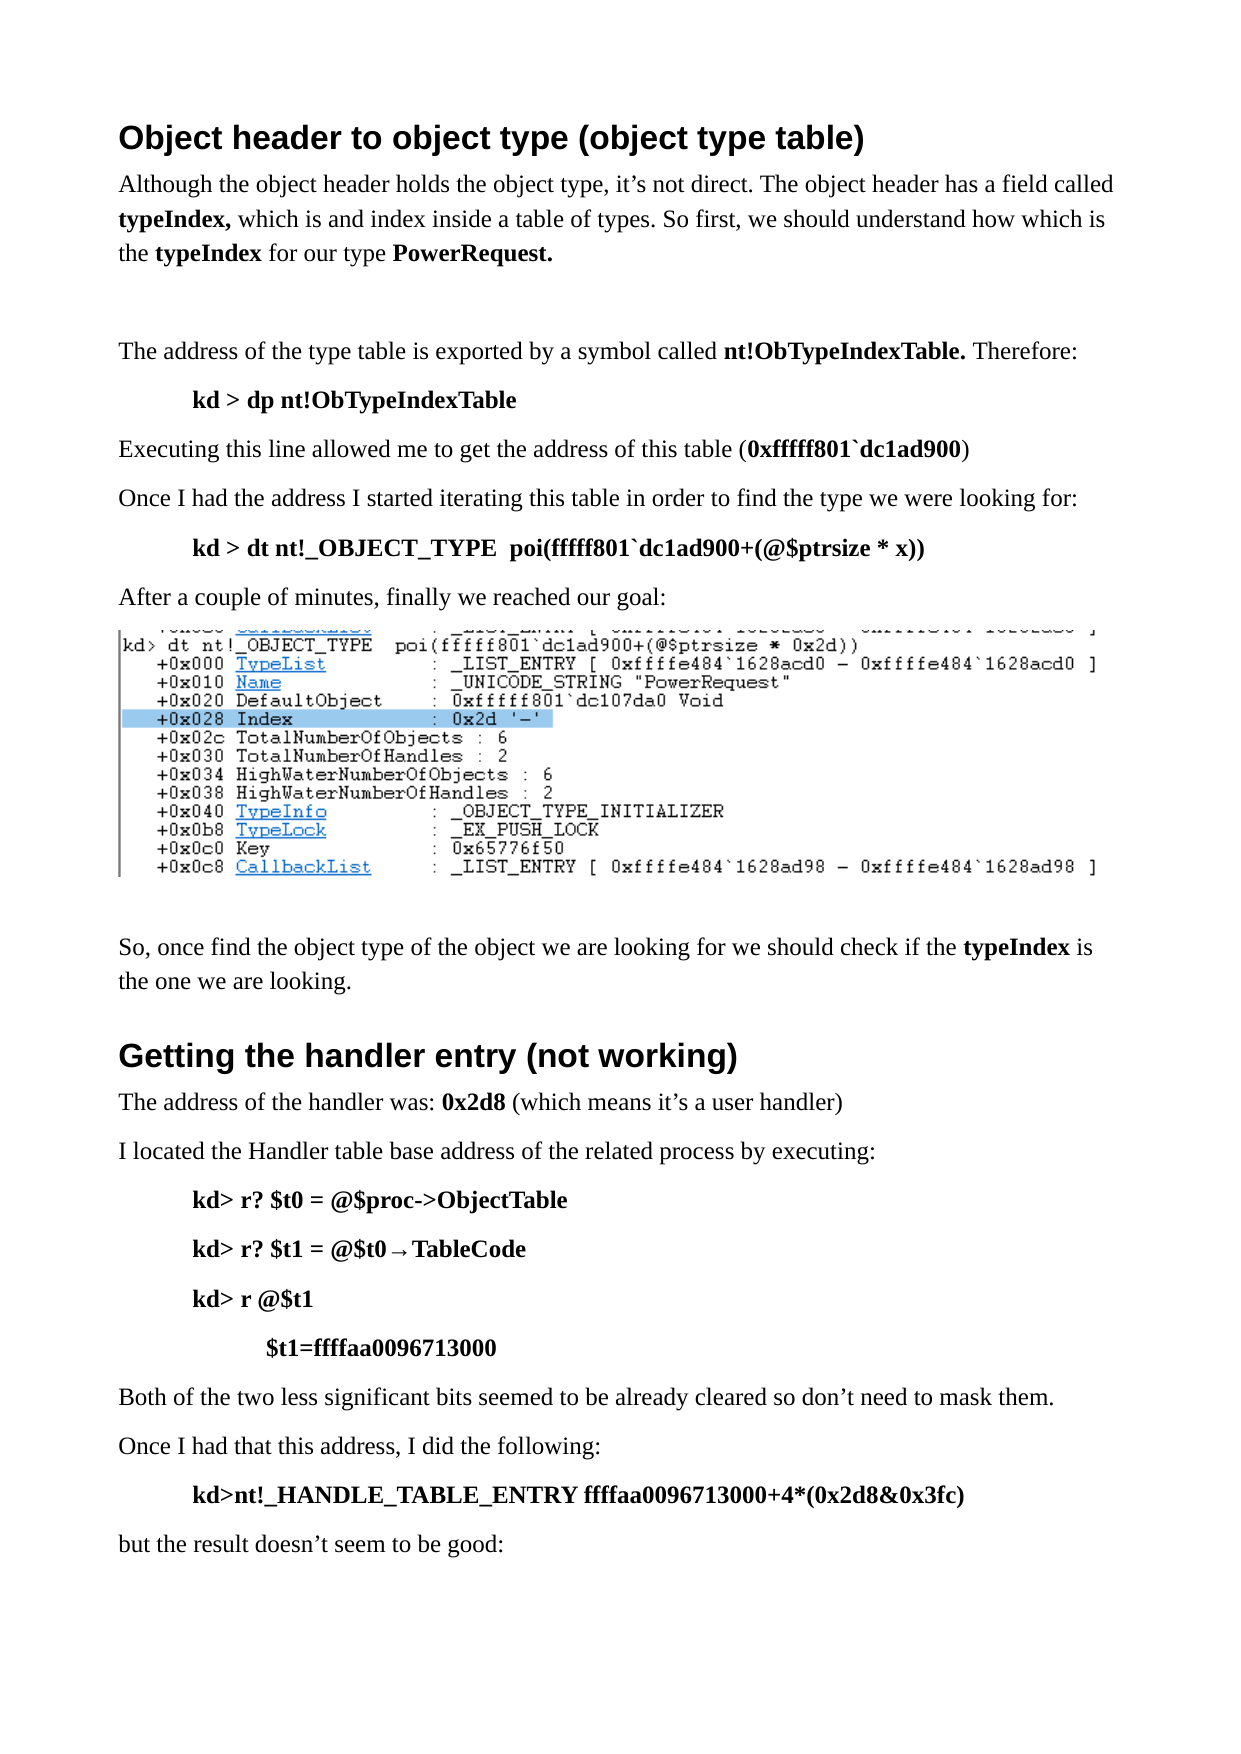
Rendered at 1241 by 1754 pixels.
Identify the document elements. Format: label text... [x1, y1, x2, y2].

text $t1=ffffaa0096713000 [118, 1333, 1122, 1361]
text The address of the handler was: 0x2d8 (which means it’s a user handler) [118, 1087, 1122, 1116]
text After a couple of minutes, finally we reached our goal: [118, 582, 1122, 610]
text kd>nt!_HANDLE_TABLE_ENTRY ffffaa0096713000+4*(0x2d8&0x3fc) [118, 1480, 1122, 1509]
text Both of the two less significant bits seemed to be already cleared so don’t need to mask them. [118, 1382, 1122, 1411]
text I located the Handler table base address of the related process by executing: [118, 1136, 1122, 1165]
text kd> r? $t1 = @$t0→TableCode [118, 1234, 1122, 1263]
subtitle Object header to object type (object type table) [118, 118, 1122, 157]
text kd > dt nt!_OBJECT_TYPE poi(fffff801`dc1ad900+(@$ptrsize * x)) [118, 533, 1122, 561]
text Executing this line allowed me to get the address of this table (0xfffff801`dc1ad900) [118, 434, 1122, 463]
subtitle Getting the handler entry (not working) [118, 1036, 1122, 1075]
text The address of the type table is exported by a symbol called nt!ObTypeIndexTable. Therefore: [118, 336, 1122, 365]
text kd > dp nt!ObTypeIndexTable [118, 385, 1122, 414]
text kd> r? $t0 = @$proc->ObjectTable [118, 1186, 1122, 1214]
text Once I had the address I started iterating this table in order to find the type we were looking for: [118, 483, 1122, 512]
text So, once find the object type of the object we are looking for we should check if the typeIndex is the one we are looking. [118, 932, 1122, 995]
text Once I had that this address, I did the following: [118, 1431, 1122, 1459]
text but the result doesn’t seem to be good: [118, 1529, 1122, 1558]
text kd> r @$t1 [118, 1284, 1122, 1312]
picture [118, 630, 1123, 877]
text Although the object header holds the object type, it’s not direct. The object header has a field called typeIndex, which is and index inside a table of types. So first, we should understand how which is the typeIndex for our type PowerRequest. [118, 169, 1122, 267]
